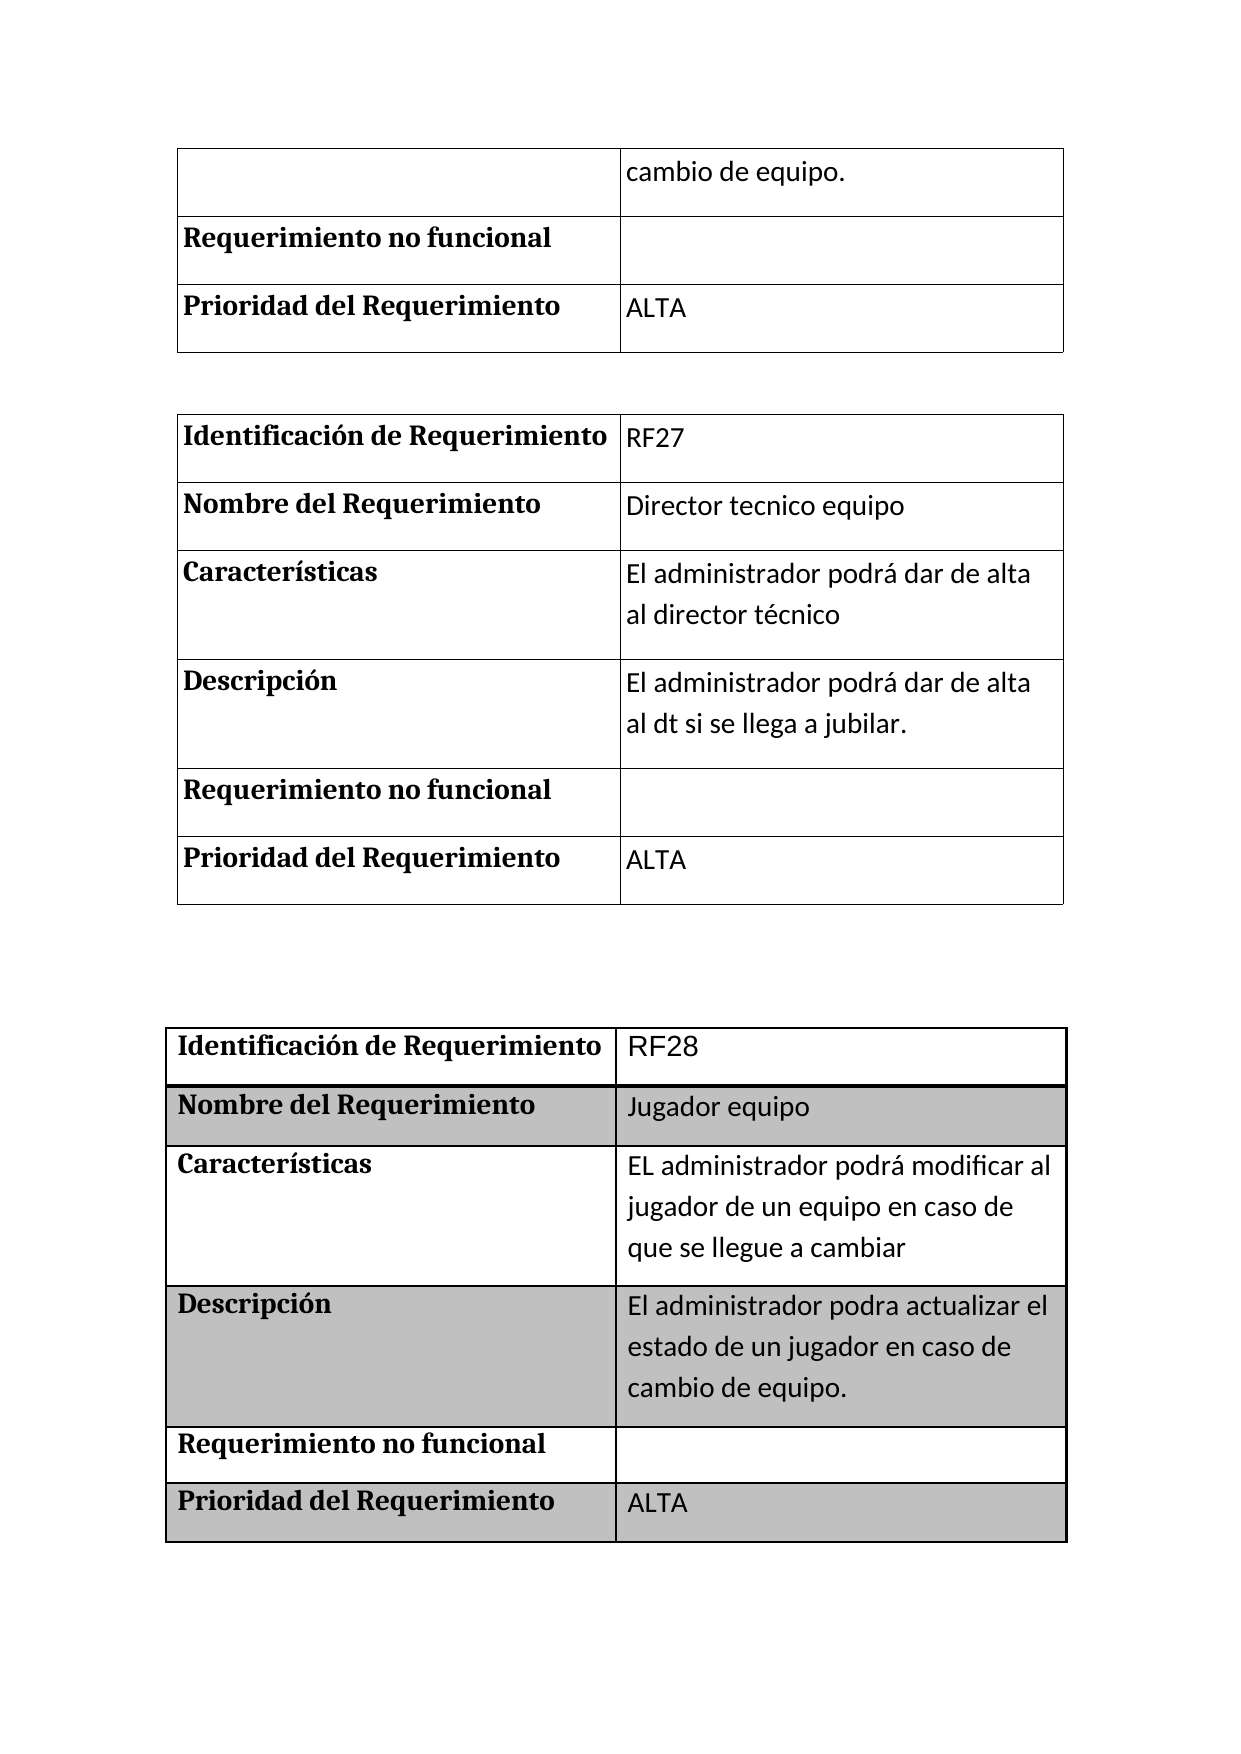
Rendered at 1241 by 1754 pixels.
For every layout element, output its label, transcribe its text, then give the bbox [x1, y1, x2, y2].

table_cell Descripción [167, 1287, 615, 1426]
table_cell Director tecnico equipo [621, 483, 1063, 549]
table_cell Prioridad del Requerimiento [178, 285, 620, 352]
table_cell Nombre del Requerimiento [178, 483, 620, 549]
table_cell Prioridad del Requerimiento [178, 837, 620, 903]
table_cell Requerimiento no funcional [178, 769, 620, 836]
table_cell EL administrador podrá modificar al jugador de un equipo en caso de que se llegue a cambiar [617, 1147, 1065, 1285]
table_cell [621, 769, 1063, 836]
table_cell Requerimiento no funcional [167, 1428, 615, 1482]
table_cell cambio de equipo. [621, 149, 1063, 216]
table_header RF28 [617, 1029, 1065, 1084]
table_cell ALTA [621, 837, 1063, 903]
table_cell Descripción [178, 660, 620, 767]
table_cell El administrador podrá dar de alta al director técnico [621, 551, 1063, 658]
table_cell ALTA [617, 1484, 1065, 1541]
table_cell [621, 217, 1063, 284]
table_cell ALTA [621, 285, 1063, 352]
table_cell El administrador podrá dar de alta al dt si se llega a jubilar. [621, 660, 1063, 767]
table_cell [617, 1428, 1065, 1482]
table_cell Características [167, 1147, 615, 1285]
table_header RF27 [621, 415, 1063, 482]
table_header Identificación de Requerimiento [167, 1029, 615, 1084]
table_cell [178, 149, 620, 216]
table_cell Nombre del Requerimiento [167, 1088, 615, 1145]
table_cell Características [178, 551, 620, 658]
table_cell Requerimiento no funcional [178, 217, 620, 284]
table_cell Prioridad del Requerimiento [167, 1484, 615, 1541]
table_cell El administrador podra actualizar el estado de un jugador en caso de cambio de equipo. [617, 1287, 1065, 1426]
table_header Identificación de Requerimiento [178, 415, 620, 482]
table_cell Jugador equipo [617, 1088, 1065, 1145]
